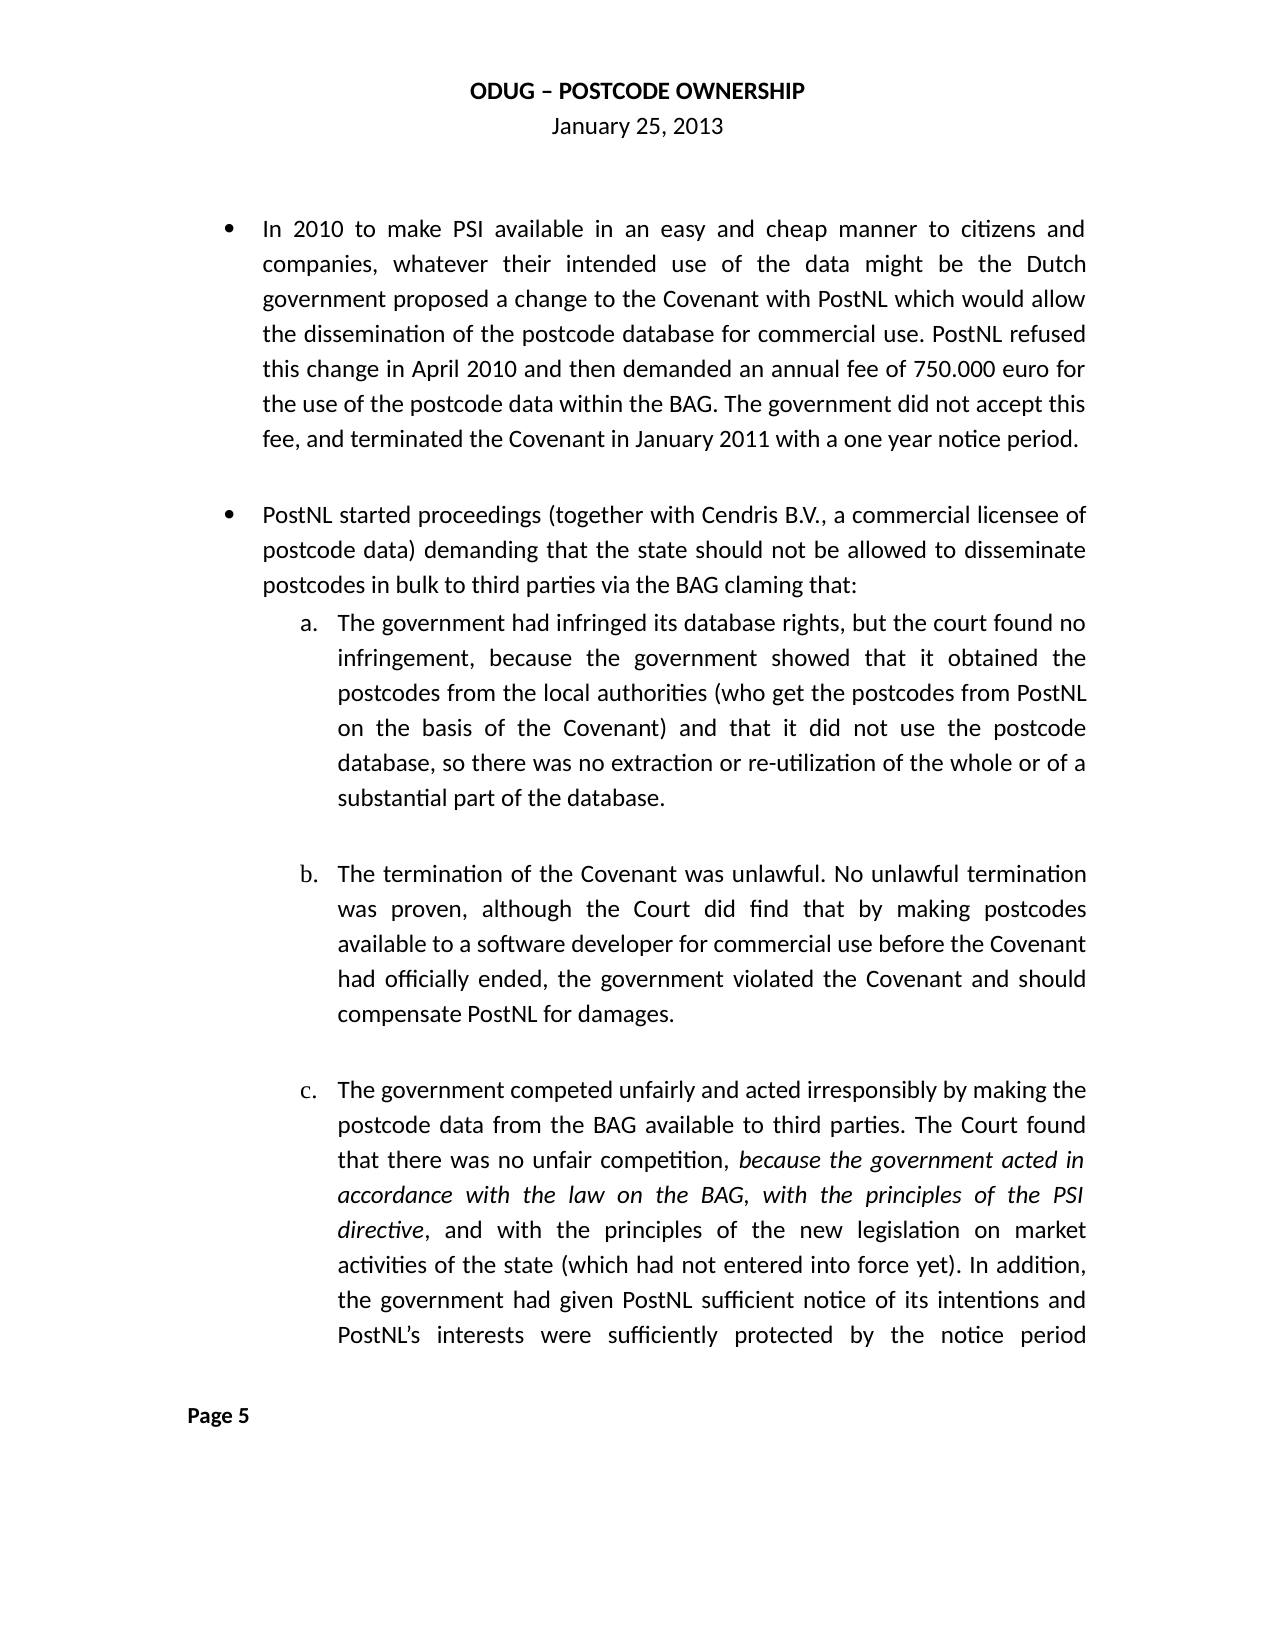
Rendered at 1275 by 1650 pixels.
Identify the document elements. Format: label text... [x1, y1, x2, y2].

list The government had infringed its database rights, but the court found no infringement, because the government showed that it obtained the postcodes from the local authorities (who get the postcodes from PostNL on the basis of the Covenant) and that it did not use the postcode database, so there was no extraction or re-utilization of the whole or of a substantial part of the database. [300, 607, 1087, 813]
list In 2010 to make PSI available in an easy and cheap manner to citizens and companies, whatever their intended use of the data might be the Dutch government proposed a change to the Covenant with PostNL which would allow the dissemination of the postcode database for commercial use. PostNL refused this change in April 2010 and then demanded an annual fee of 750.000 euro for the use of the postcode data within the BAG. The government did not accept this fee, and terminated the Covenant in January 2011 with a one year notice period. [225, 213, 1087, 454]
list The termination of the Covenant was unlawful. No unlawful termination was proven, although the Court did find that by making postcodes available to a software developer for commercial use before the Covenant had officially ended, the government violated the Covenant and should compensate PostNL for damages. [300, 858, 1087, 1028]
list PostNL started proceedings (together with Cendris B.V., a commercial licensee of postcode data) demanding that the state should not be allowed to disseminate postcodes in bulk to third parties via the BAG claming that: [225, 499, 1087, 600]
list The government competed unfairly and acted irresponsibly by making the postcode data from the BAG available to third parties. The Court found that there was no unfair competition, because the government acted in accordance with the law on the BAG, with the principles of the PSI directive, and with the principles of the new legislation on market activities of the state (which had not entered into force yet). In addition, the government had given PostNL sufficient notice of its intentions and PostNL’s interests were sufficiently protected by the notice period [300, 1074, 1087, 1349]
